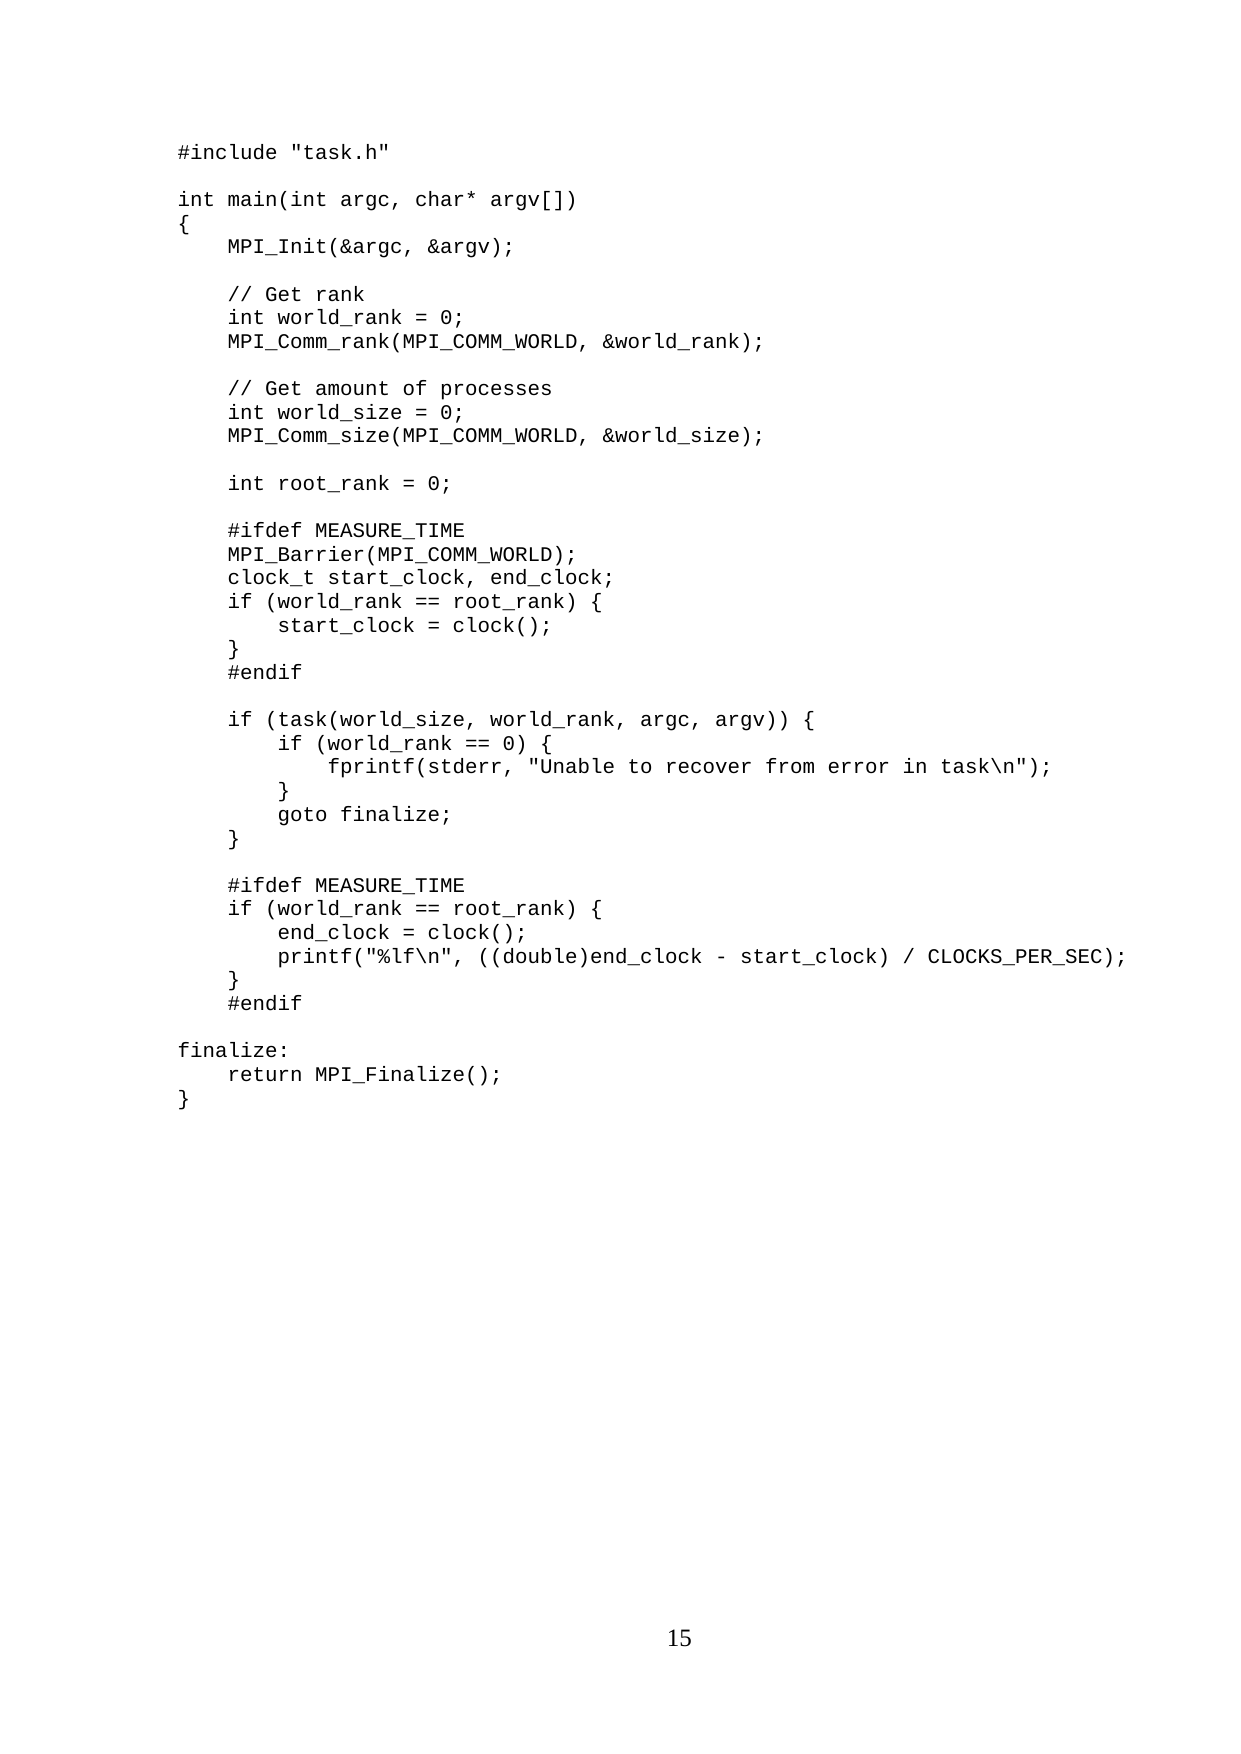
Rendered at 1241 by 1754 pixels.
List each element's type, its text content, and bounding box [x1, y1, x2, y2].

table_header #include "task.h" int main(int argc, char* argv[]) { MPI_Init(&argc, &argv); // Get rank int world_rank = 0; MPI_Comm_rank(MPI_COMM_WORLD, &world_rank); // Get amount of processes int world_size = 0; MPI_Comm_size(MPI_COMM_WORLD, &world_size); int root_rank = 0; #ifdef MEASURE_TIME MPI_Barrier(MPI_COMM_WORLD); clock_t start_clock, end_clock; if (world_rank == root_rank) { start_clock = clock(); } #endif if (task(world_size, world_rank, argc, argv)) { if (world_rank == 0) { fprintf(stderr, "Unable to recover from error in task\n"); } goto finalize; } #ifdef MEASURE_TIME if (world_rank == root_rank) { end_clock = clock(); printf("%lf\n", ((double)end_clock - start_clock) / CLOCKS_PER_SEC); } #endif finalize: return MPI_Finalize(); } [177, 118, 1181, 1111]
